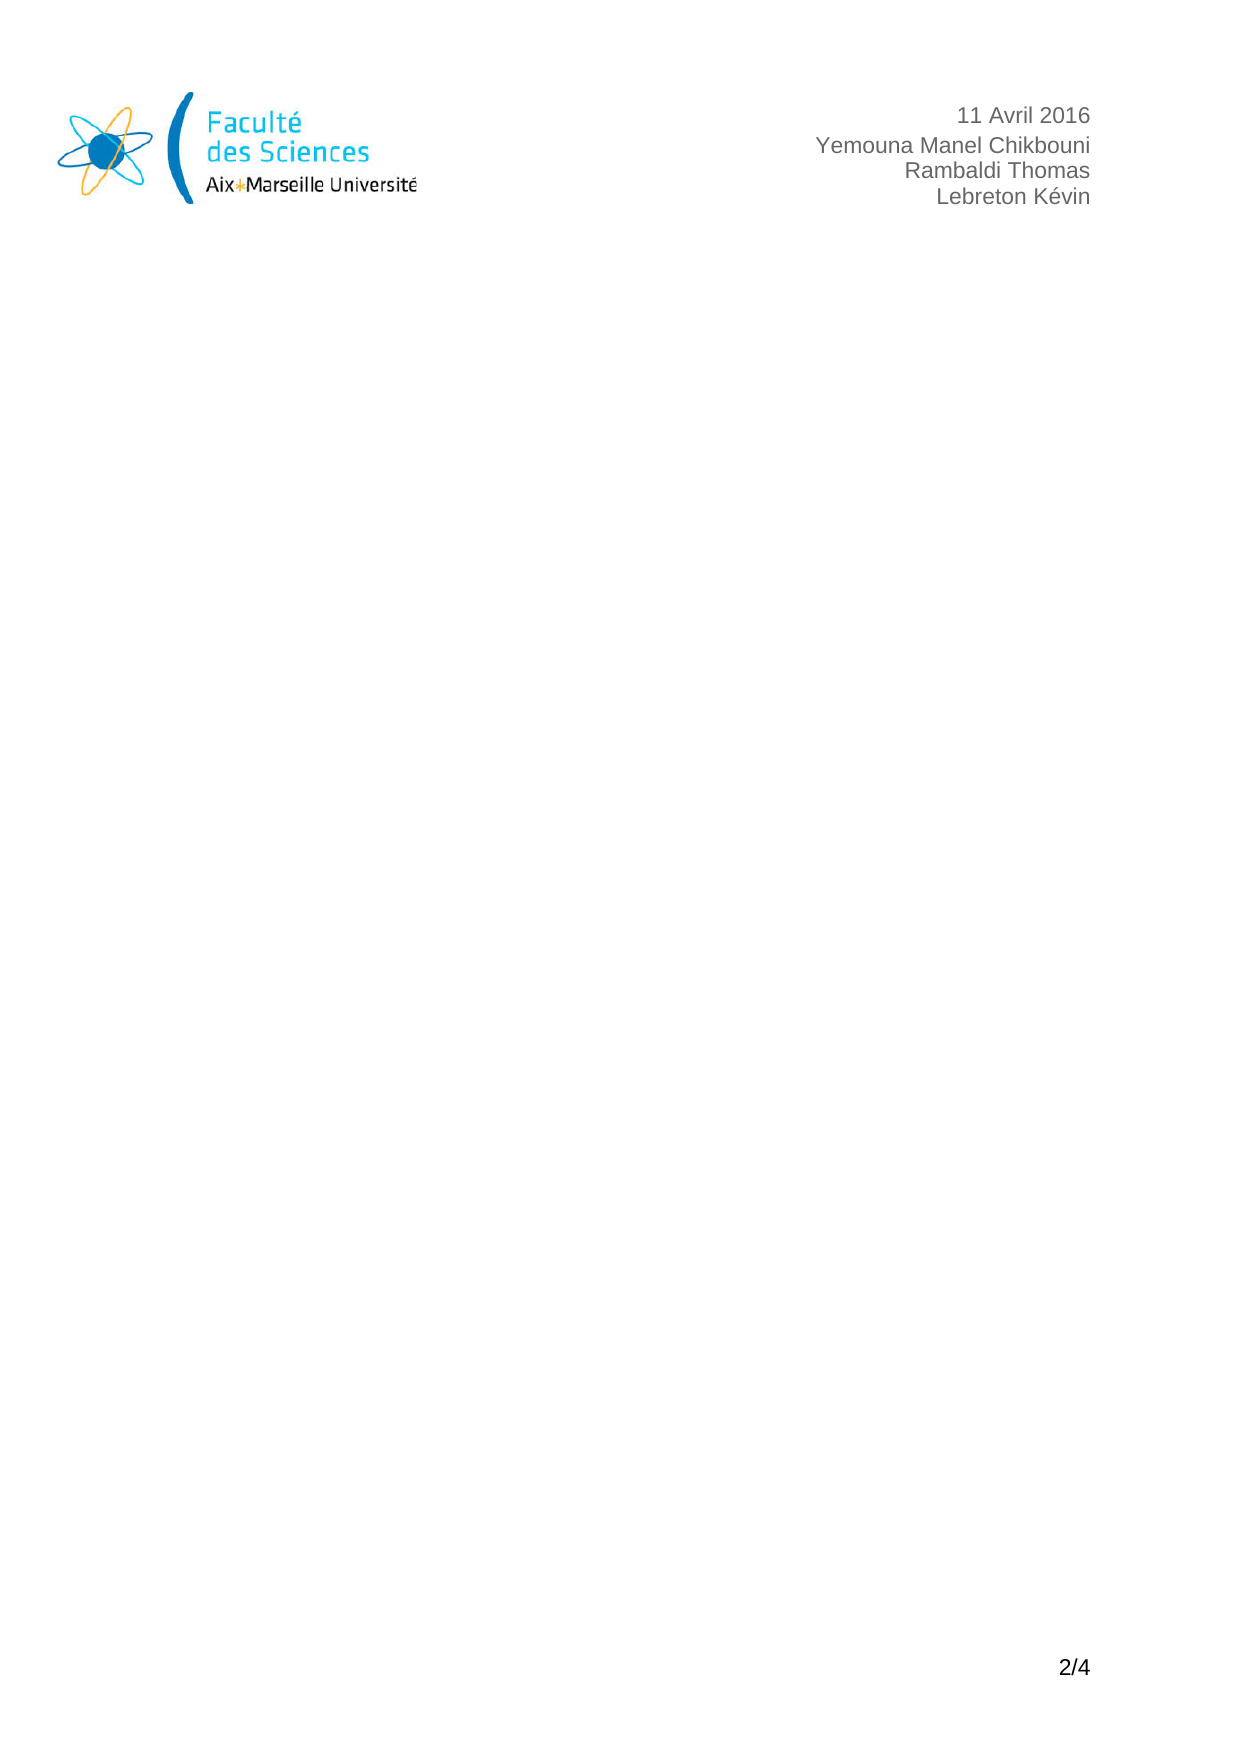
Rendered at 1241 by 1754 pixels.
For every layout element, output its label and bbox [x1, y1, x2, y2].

picture [56, 92, 417, 204]
